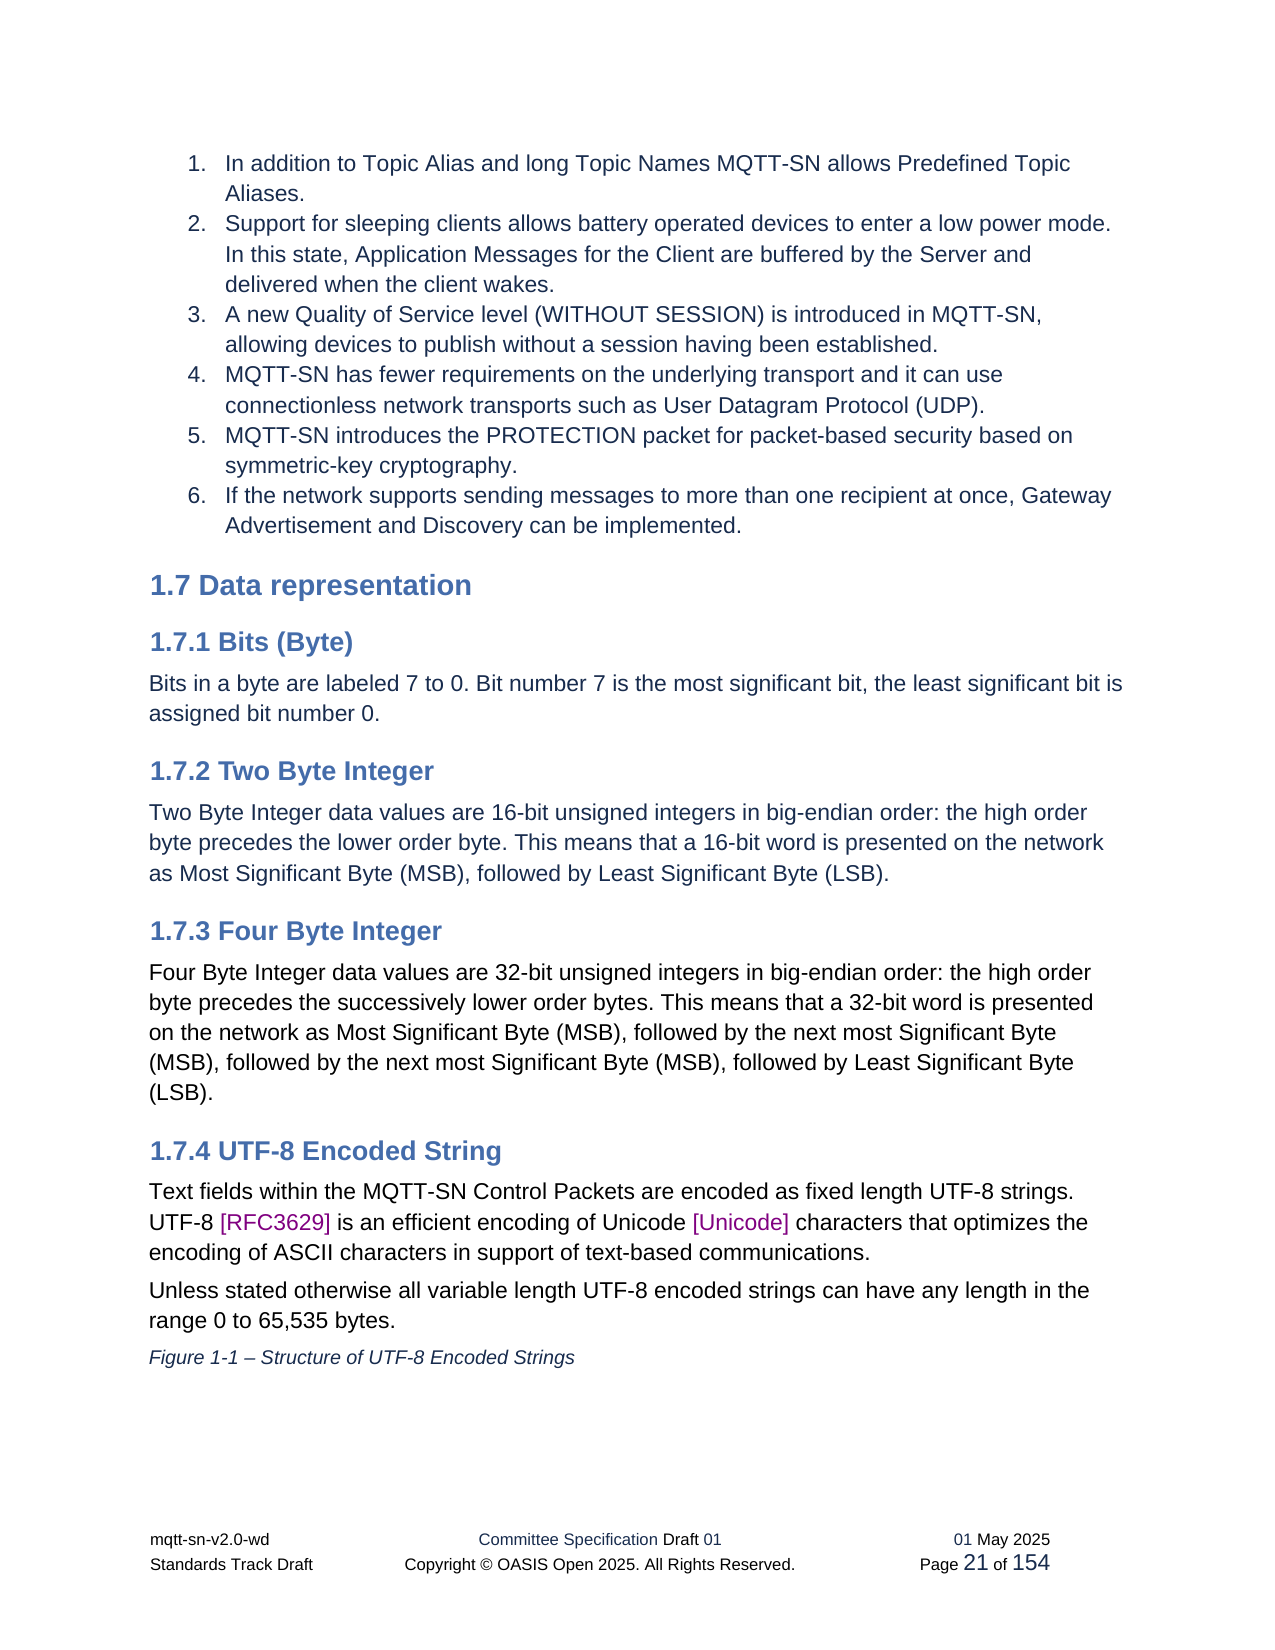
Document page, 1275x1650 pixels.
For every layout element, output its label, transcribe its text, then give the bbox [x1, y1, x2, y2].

text Figure 1-1 – Structure of UTF-8 Encoded Strings [148, 1346, 1124, 1369]
text Unless stated otherwise all variable length UTF-8 encoded strings can have any length in the range 0 to 65,535 bytes. [148, 1277, 1124, 1334]
subtitle 1.7 Data representation [150, 568, 1124, 601]
subtitle 1.7.1 Bits (Byte) [150, 626, 1124, 657]
text Bits in a byte are labeled 7 to 0. Bit number 7 is the most significant bit, the least significant bit is assigned bit number 0. [148, 670, 1124, 727]
list Support for sleeping clients allows battery operated devices to enter a low power mode. In this state, Application Messages for the Client are buffered by the Server and delivered when the client wakes. [187, 210, 1124, 297]
subtitle 1.7.3 Four Byte Integer [150, 915, 1124, 946]
list If the network supports sending messages to more than one recipient at once, Gateway Advertisement and Discovery can be implemented. [187, 482, 1124, 539]
text Two Byte Integer data values are 16-bit unsigned integers in big-endian order: the high order byte precedes the lower order byte. This means that a 16-bit word is presented on the network as Most Significant Byte (MSB), followed by Least Significant Byte (LSB). [148, 799, 1124, 886]
text Four Byte Integer data values are 32-bit unsigned integers in big-endian order: the high order byte precedes the successively lower order bytes. This means that a 32-bit word is presented on the network as Most Significant Byte (MSB), followed by the next most Significant Byte (MSB), followed by the next most Significant Byte (MSB), followed by Least Significant Byte (LSB). [148, 958, 1124, 1106]
list In addition to Topic Alias and long Topic Names MQTT-SN allows Predefined Topic Aliases. [187, 150, 1124, 207]
list MQTT-SN has fewer requirements on the underlying transport and it can use connectionless network transports such as User Datagram Protocol (UDP). [187, 361, 1124, 418]
subtitle 1.7.4 UTF-8 Encoded String [150, 1134, 1124, 1166]
list A new Quality of Service level (WITHOUT SESSION) is introduced in MQTT-SN, allowing devices to publish without a session having been established. [187, 301, 1124, 358]
list MQTT-SN introduces the PROTECTION packet for packet-based security based on symmetric-key cryptography. [187, 422, 1124, 478]
subtitle 1.7.2 Two Byte Integer [150, 755, 1124, 787]
text Text fields within the MQTT-SN Control Packets are encoded as fixed length UTF-8 strings. UTF-8 [RFC3629] is an efficient encoding of Unicode [Unicode] characters that optimizes the encoding of ASCII characters in support of text-based communications. [148, 1178, 1124, 1265]
